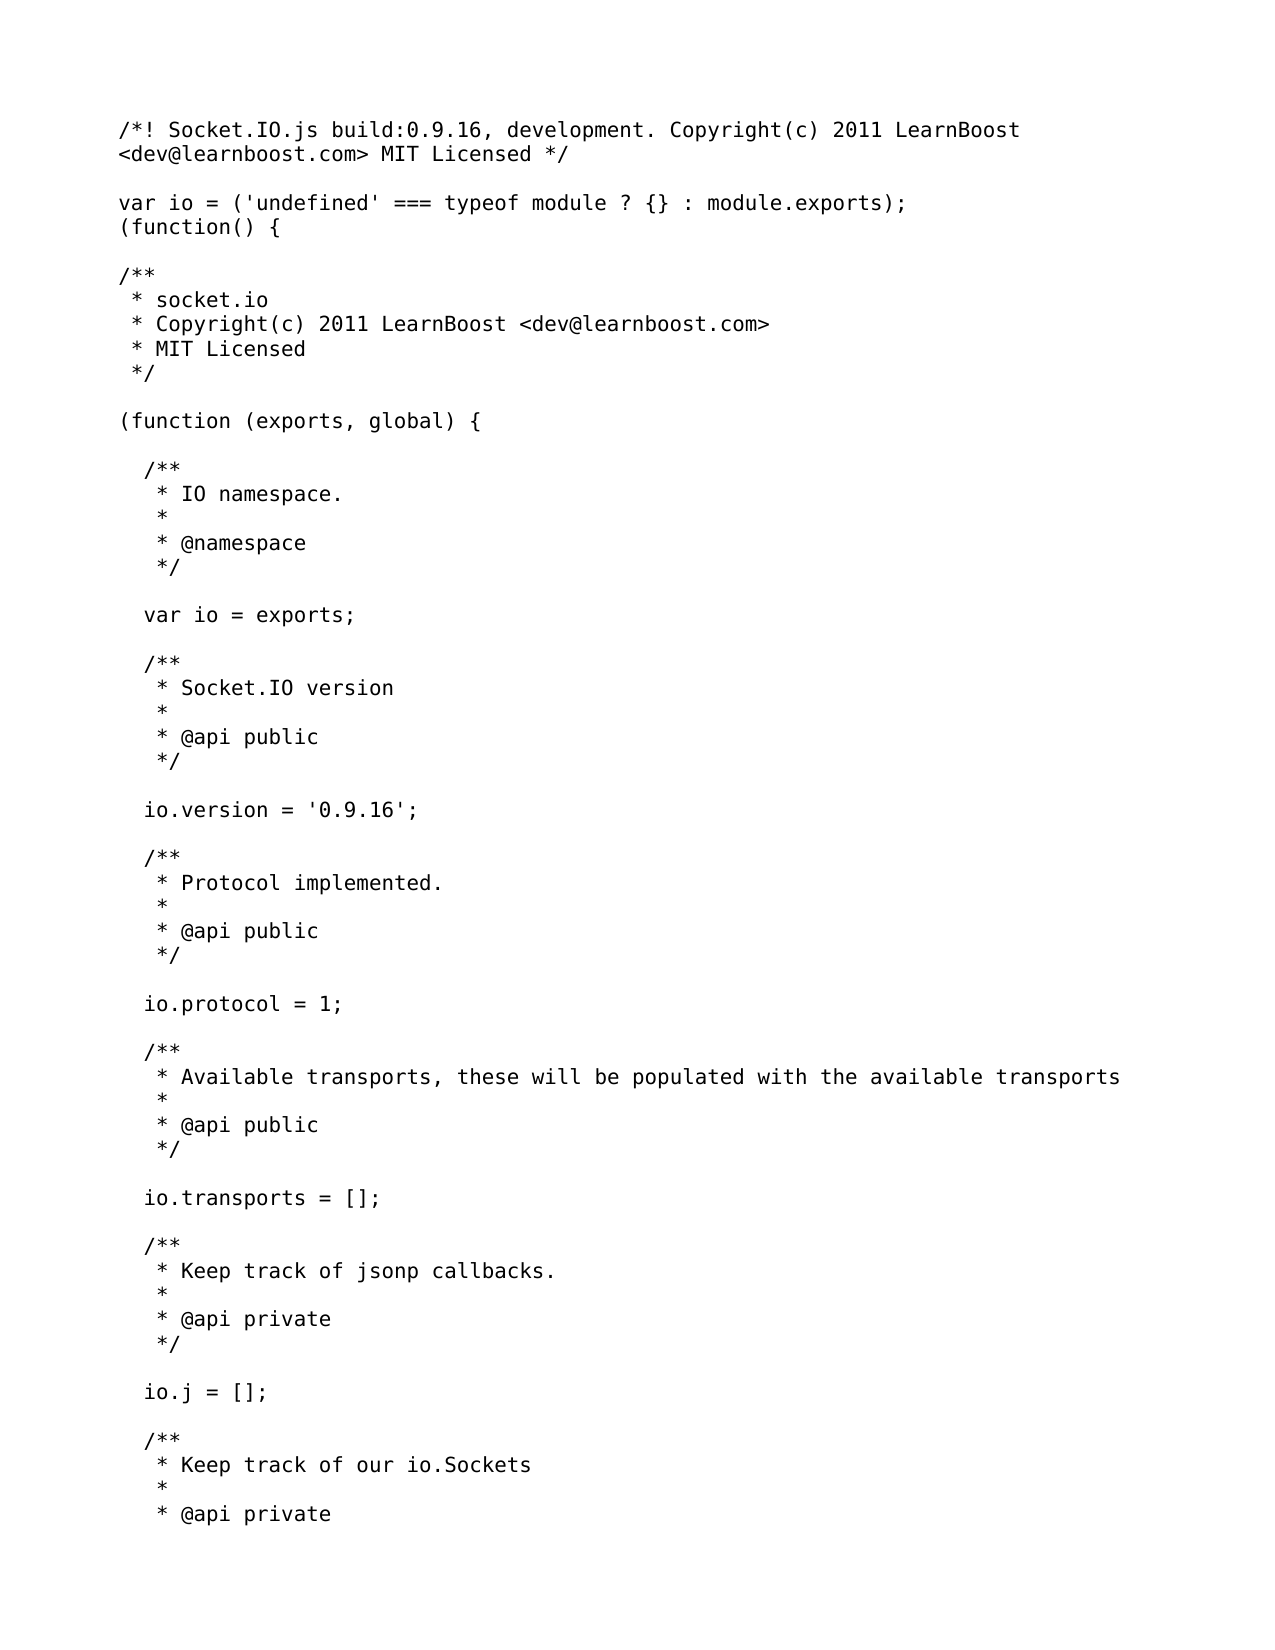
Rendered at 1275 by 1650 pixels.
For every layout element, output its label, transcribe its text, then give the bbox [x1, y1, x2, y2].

text * [118, 1283, 1157, 1307]
text var io = ('undefined' === typeof module ? {} : module.exports); [118, 191, 1157, 215]
text * [118, 895, 1157, 919]
text io.version = '0.9.16'; [118, 798, 1157, 822]
text /** [118, 1040, 1157, 1065]
text * Available transports, these will be populated with the available transports [118, 1065, 1157, 1089]
text * Socket.IO version [118, 676, 1157, 701]
text (function() { [118, 215, 1157, 239]
text * @api private [118, 1502, 1157, 1526]
text /** [118, 458, 1157, 482]
text * Keep track of jsonp callbacks. [118, 1259, 1157, 1283]
text */ [118, 555, 1157, 579]
text */ [118, 361, 1157, 385]
text /** [118, 1234, 1157, 1259]
text * [118, 1089, 1157, 1113]
text * @api private [118, 1307, 1157, 1332]
text io.protocol = 1; [118, 992, 1157, 1016]
text * @api public [118, 1113, 1157, 1137]
text * [118, 1477, 1157, 1502]
text * @namespace [118, 531, 1157, 555]
text io.transports = []; [118, 1186, 1157, 1210]
text * [118, 701, 1157, 725]
text */ [118, 1137, 1157, 1162]
text io.j = []; [118, 1380, 1157, 1404]
text /** [118, 1429, 1157, 1453]
text * IO namespace. [118, 482, 1157, 506]
text * socket.io [118, 288, 1157, 312]
text /*! Socket.IO.js build:0.9.16, development. Copyright(c) 2011 LearnBoost <dev@learnboost.com> MIT Licensed */ [118, 118, 1157, 167]
text * @api public [118, 919, 1157, 943]
text (function (exports, global) { [118, 409, 1157, 434]
text * [118, 506, 1157, 531]
text */ [118, 943, 1157, 968]
text * Copyright(c) 2011 LearnBoost <dev@learnboost.com> [118, 312, 1157, 337]
text * @api public [118, 725, 1157, 749]
text /** [118, 264, 1157, 288]
text * MIT Licensed [118, 337, 1157, 361]
text /** [118, 652, 1157, 676]
text * Protocol implemented. [118, 871, 1157, 895]
text */ [118, 749, 1157, 773]
text * Keep track of our io.Sockets [118, 1453, 1157, 1477]
text /** [118, 846, 1157, 871]
text */ [118, 1332, 1157, 1356]
text var io = exports; [118, 603, 1157, 628]
